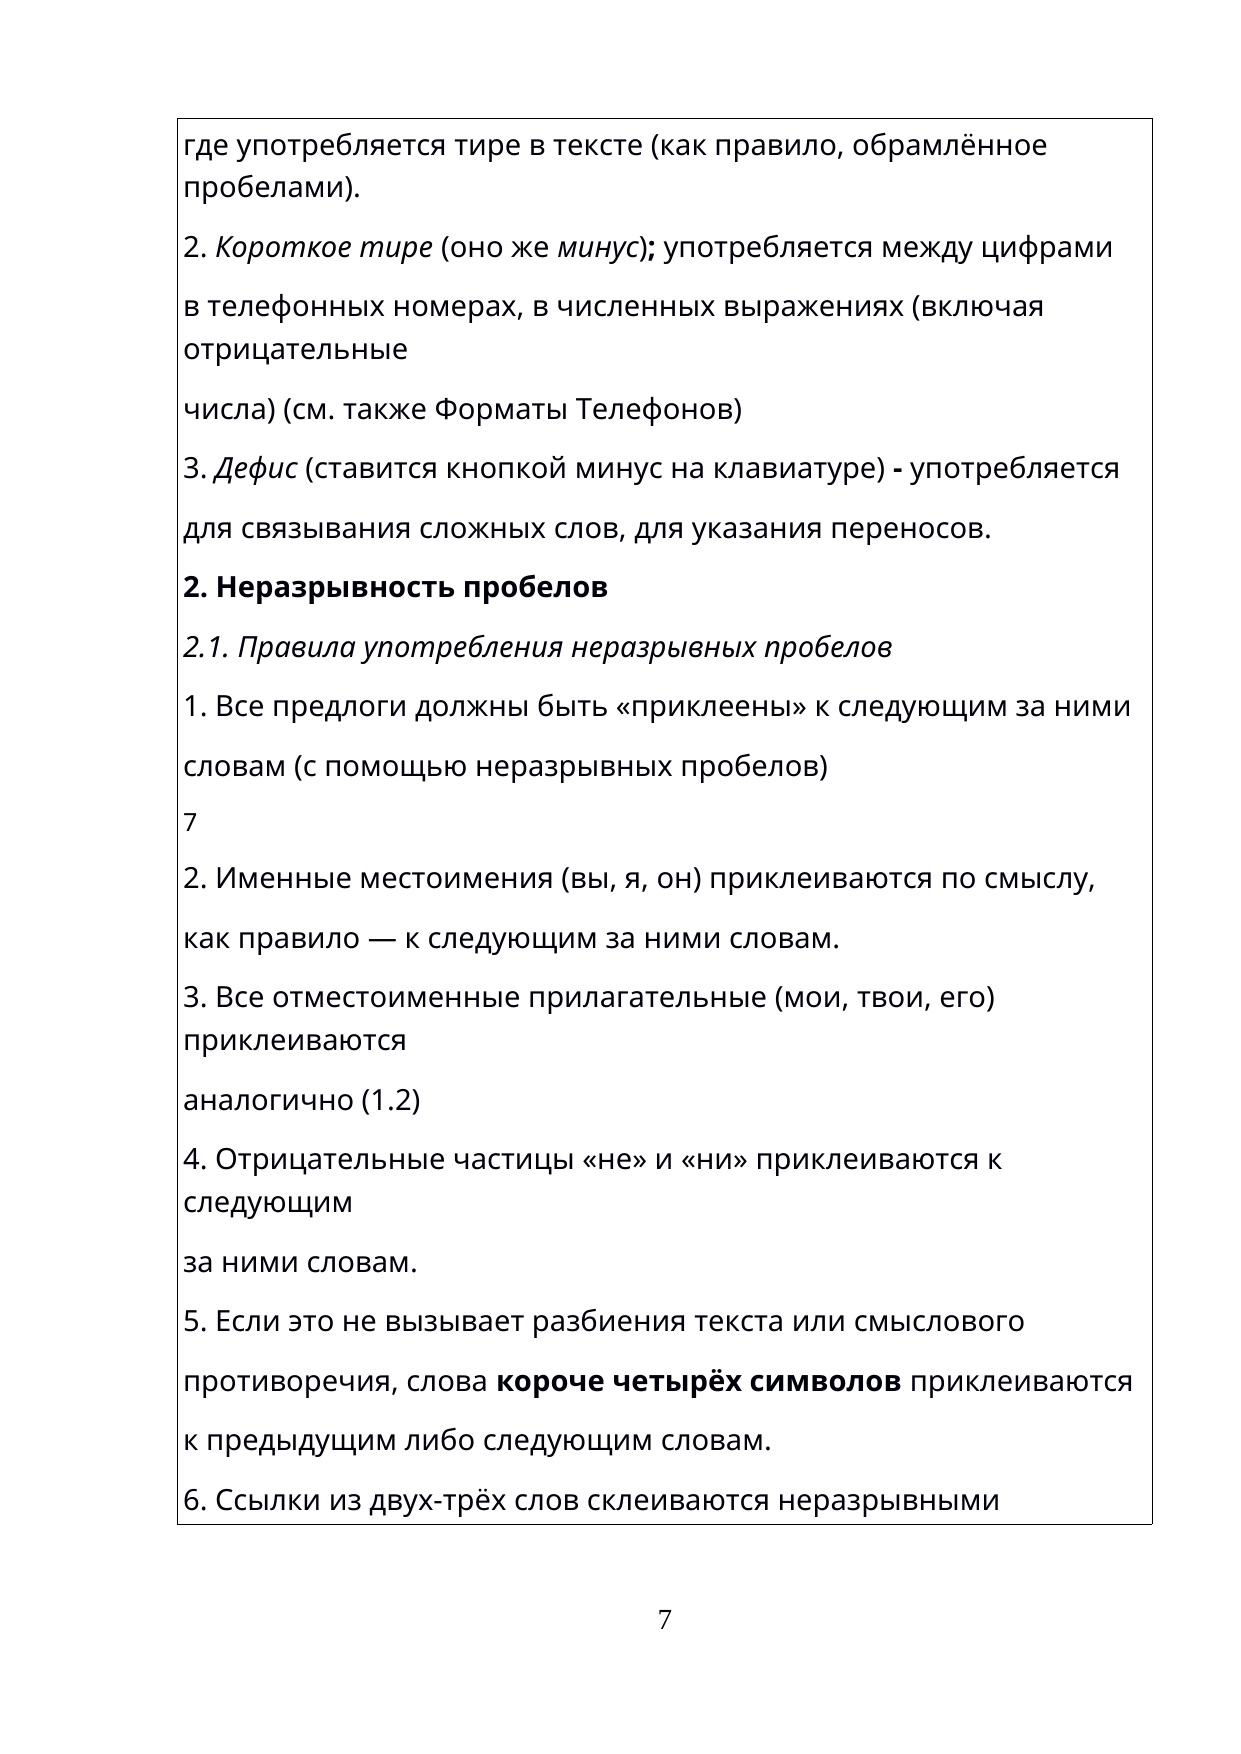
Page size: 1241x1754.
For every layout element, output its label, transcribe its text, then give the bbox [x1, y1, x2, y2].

table_header где употребляется тире в тексте (как правило, обрамлённое пробелами). 2. Короткое тире (оно же минус); употребляется между цифрами в телефонных номерах, в численных выражениях (включая отрицательные числа) (см. также Форматы Телефонов) 3. Дефис (ставится кнопкой минус на клавиатуре) - употребляется для связывания сложных слов, для указания переносов. 2. Неразрывность пробелов 2.1. Правила употребления неразрывных пробелов 1. Все предлоги должны быть «приклеены» к следующим за ними словам (с помощью неразрывных пробелов) 7 2. Именные местоимения (вы, я, он) приклеиваются по смыслу, как правило — к следующим за ними словам. 3. Все отместоименные прилагательные (мои, твои, его) приклеиваются аналогично (1.2) 4. Отрицательные частицы «не» и «ни» приклеиваются к следующим за ними словам. 5. Если это не вызывает разбиения текста или смыслового противоречия, слова короче четырёх символов приклеиваются к предыдущим либо следующим словам. 6. Ссылки из двух-трёх слов склеиваются неразрывными [178, 119, 1152, 1524]
